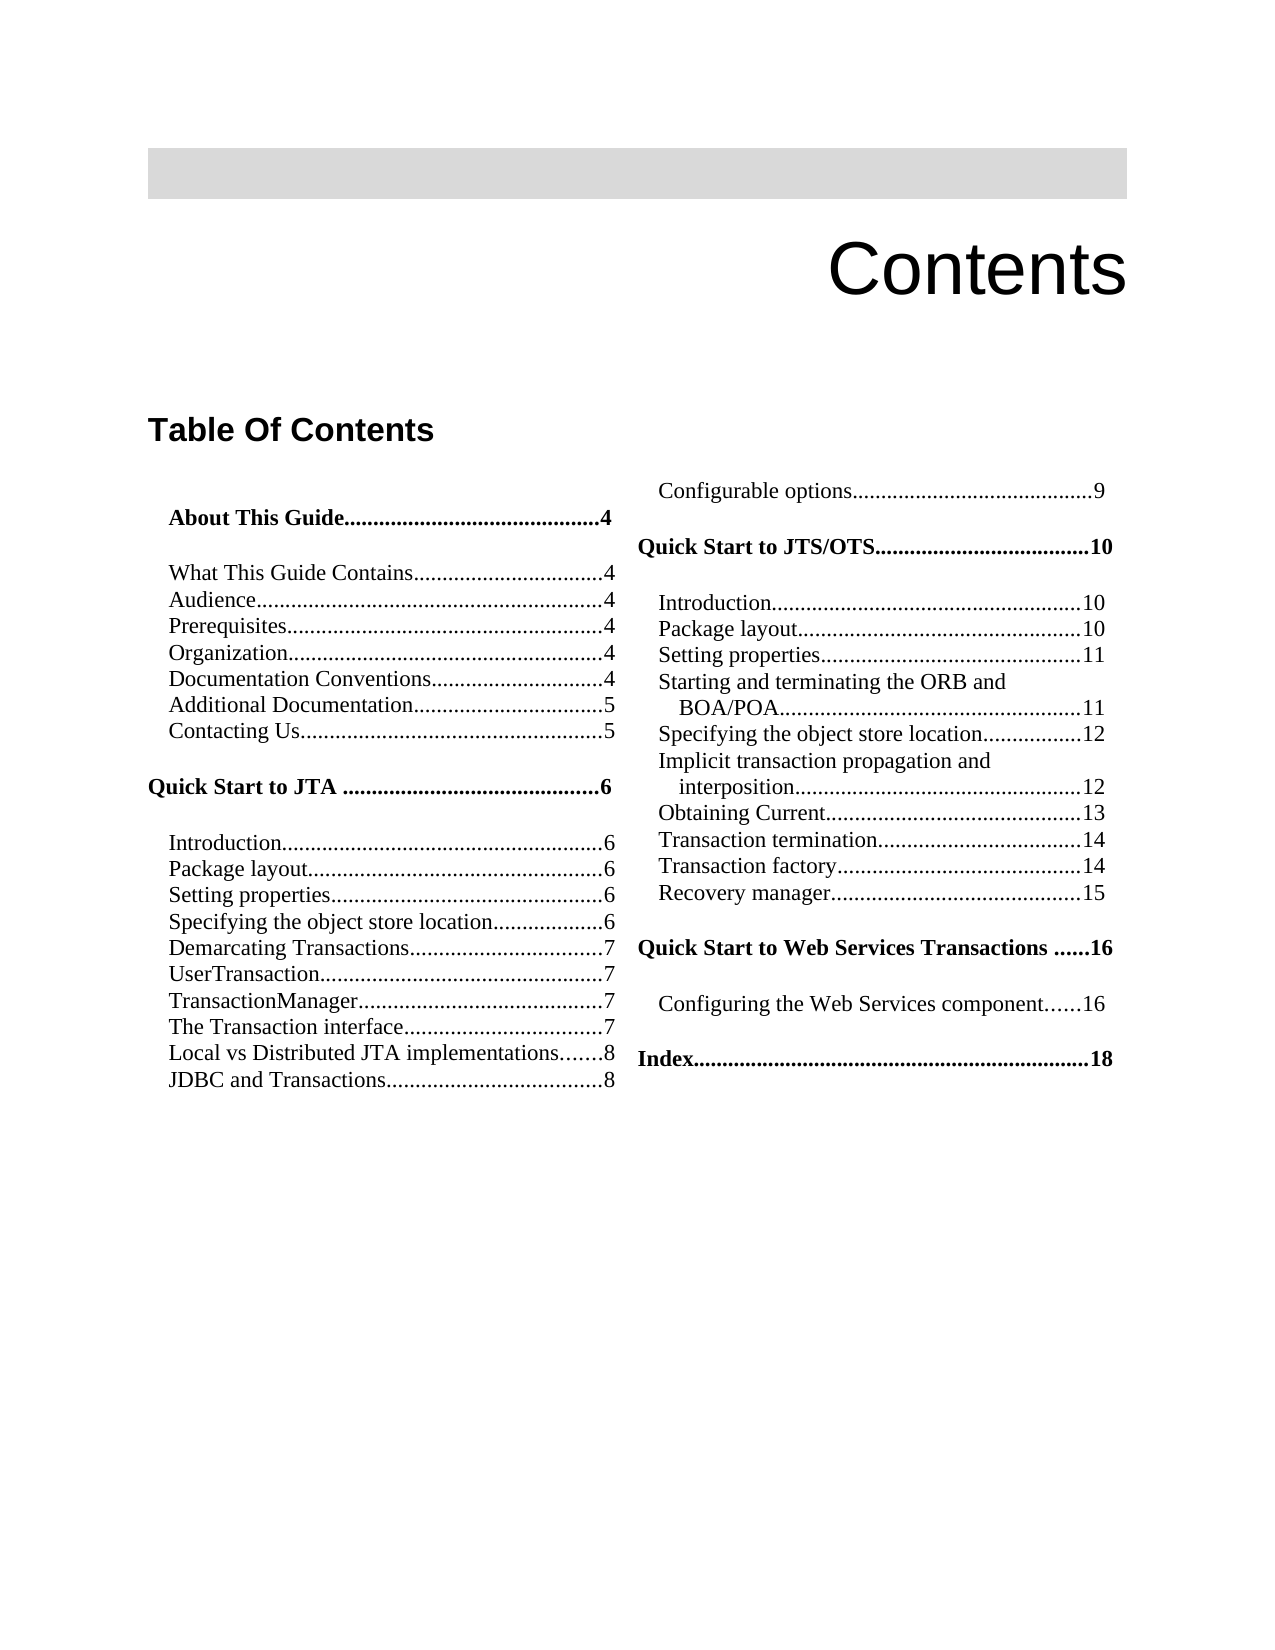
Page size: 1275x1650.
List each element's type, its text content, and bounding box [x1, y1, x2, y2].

text Recovery manager 15 [658, 878, 1105, 905]
text Introduction 6 [168, 829, 615, 855]
text The Transaction interface 7 [168, 1013, 615, 1039]
text Configuring the Web Services component 16 [658, 989, 1105, 1016]
text Specifying the object store location 6 [168, 908, 615, 934]
text Introduction 10 [658, 589, 1105, 615]
text Obtaining Current 13 [658, 799, 1105, 826]
text Local vs Distributed JTA implementations 8 [168, 1039, 615, 1066]
text Starting and terminating the ORB and BOA/POA 11 [658, 668, 1105, 720]
text Quick Start to Web Services Transactions 16 [637, 934, 1127, 960]
text Specifying the object store location 12 [658, 720, 1105, 747]
text Configurable options 9 [658, 478, 1105, 504]
text What This Guide Contains 4 [168, 559, 615, 586]
text Setting properties 6 [168, 881, 615, 908]
text Contacting Us 5 [168, 718, 615, 744]
text About This Guide 4 [148, 478, 637, 530]
text Setting properties 11 [658, 641, 1105, 668]
text Package layout 10 [658, 615, 1105, 641]
text Transaction factory 14 [658, 852, 1105, 878]
text Documentation Conventions 4 [168, 665, 615, 691]
text Audience 4 [168, 586, 615, 612]
text Transaction termination 14 [658, 826, 1105, 852]
text UserTransaction 7 [168, 960, 615, 987]
text Quick Start to JTA 6 [148, 773, 637, 799]
title Contents [263, 224, 1127, 310]
text JDBC and Transactions 8 [168, 1066, 615, 1092]
text Additional Documentation 5 [168, 691, 615, 718]
text Quick Start to JTS/OTS 10 [637, 533, 1127, 559]
text Organization 4 [168, 638, 615, 665]
text Prerequisites 4 [168, 612, 615, 638]
text TransactionManager 7 [168, 987, 615, 1013]
subtitle Table Of Contents [148, 410, 1127, 448]
text Implicit transaction propagation and interposition 12 [658, 747, 1105, 799]
text Index 18 [637, 1045, 1127, 1071]
text Demarcating Transactions 7 [168, 934, 615, 960]
text Package layout 6 [168, 855, 615, 881]
